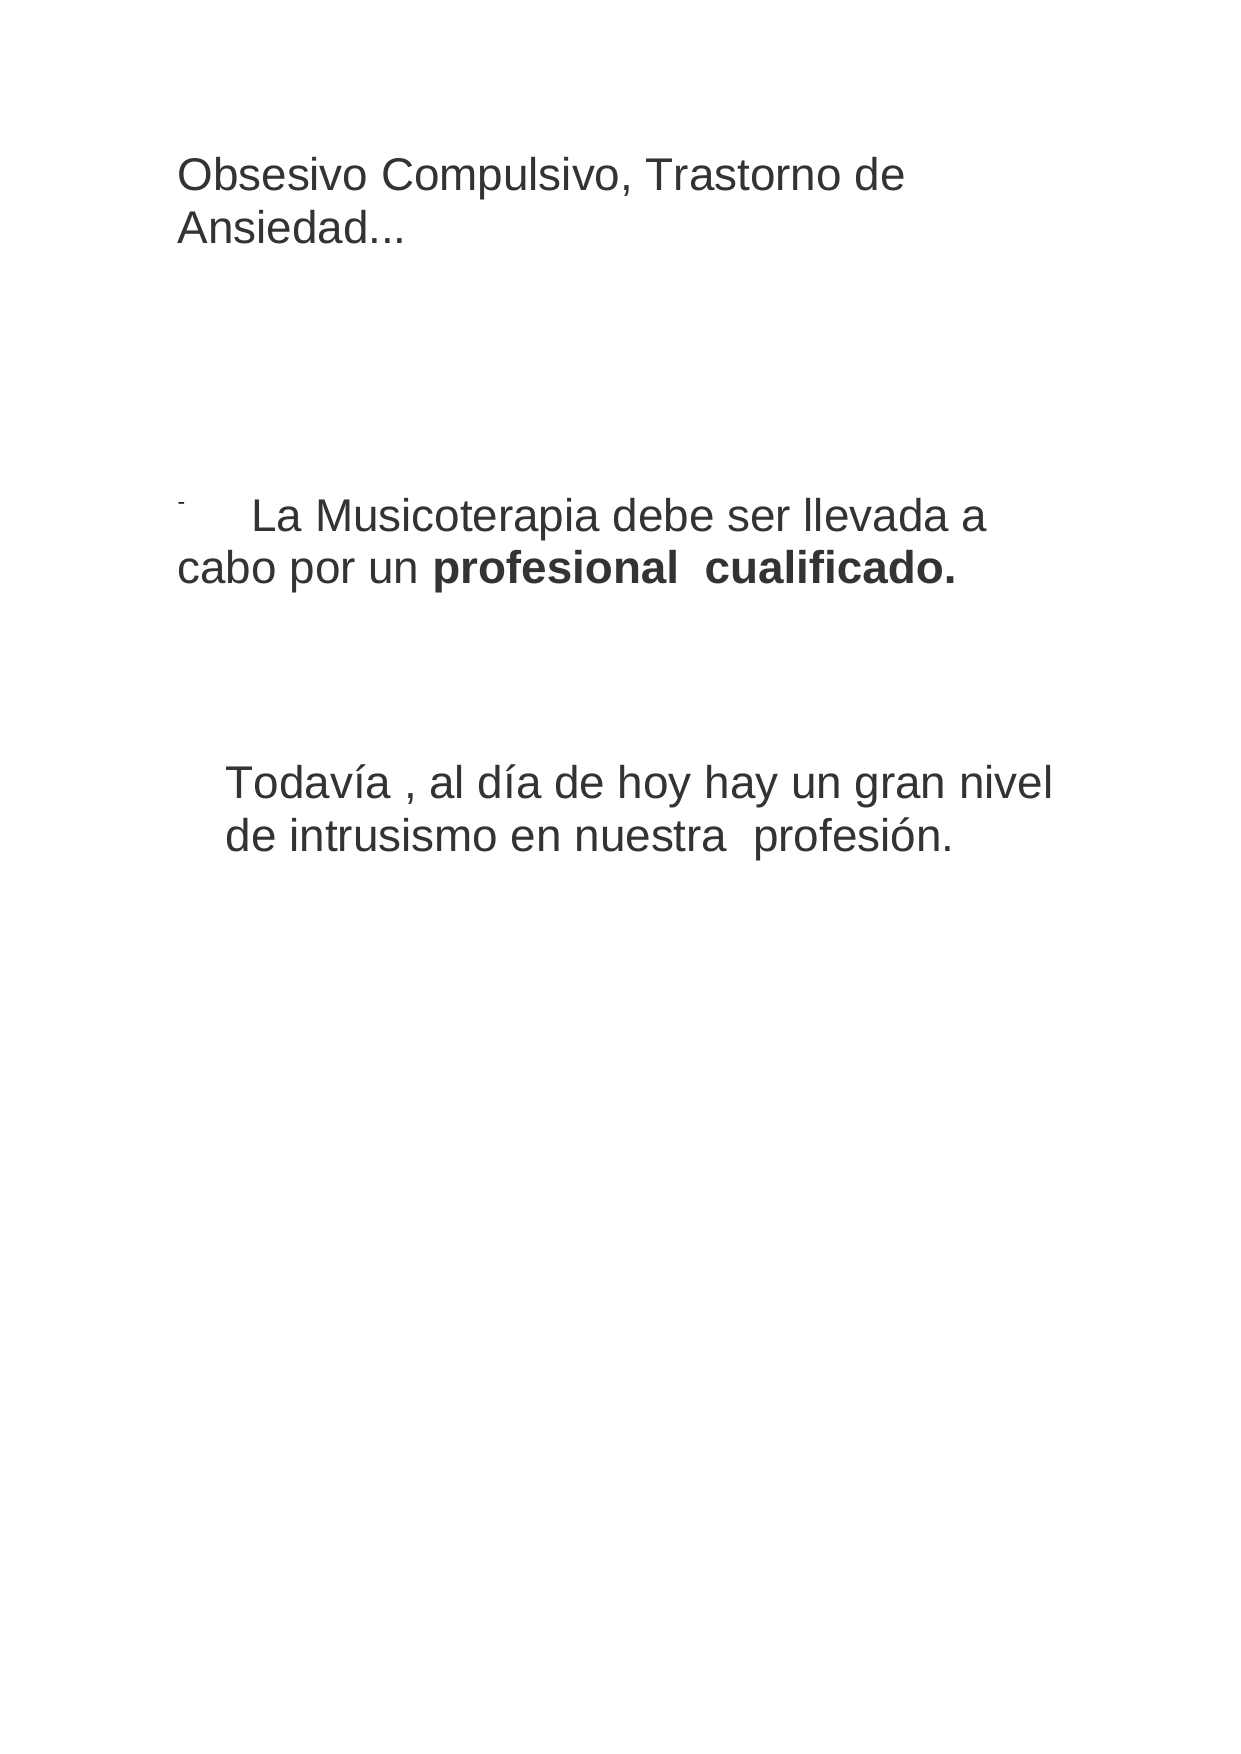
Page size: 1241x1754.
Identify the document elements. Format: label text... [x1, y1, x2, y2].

list ­La Musicoterapia debe ser llevada a cabo por un profesional cualificado. [177, 488, 1069, 593]
list Todavía , al día de hoy hay un gran nivel de intrusismo en nuestra profesión. [226, 756, 1069, 861]
list Obsesivo Compulsivo, Trastorno de Ansiedad... [177, 148, 1069, 253]
